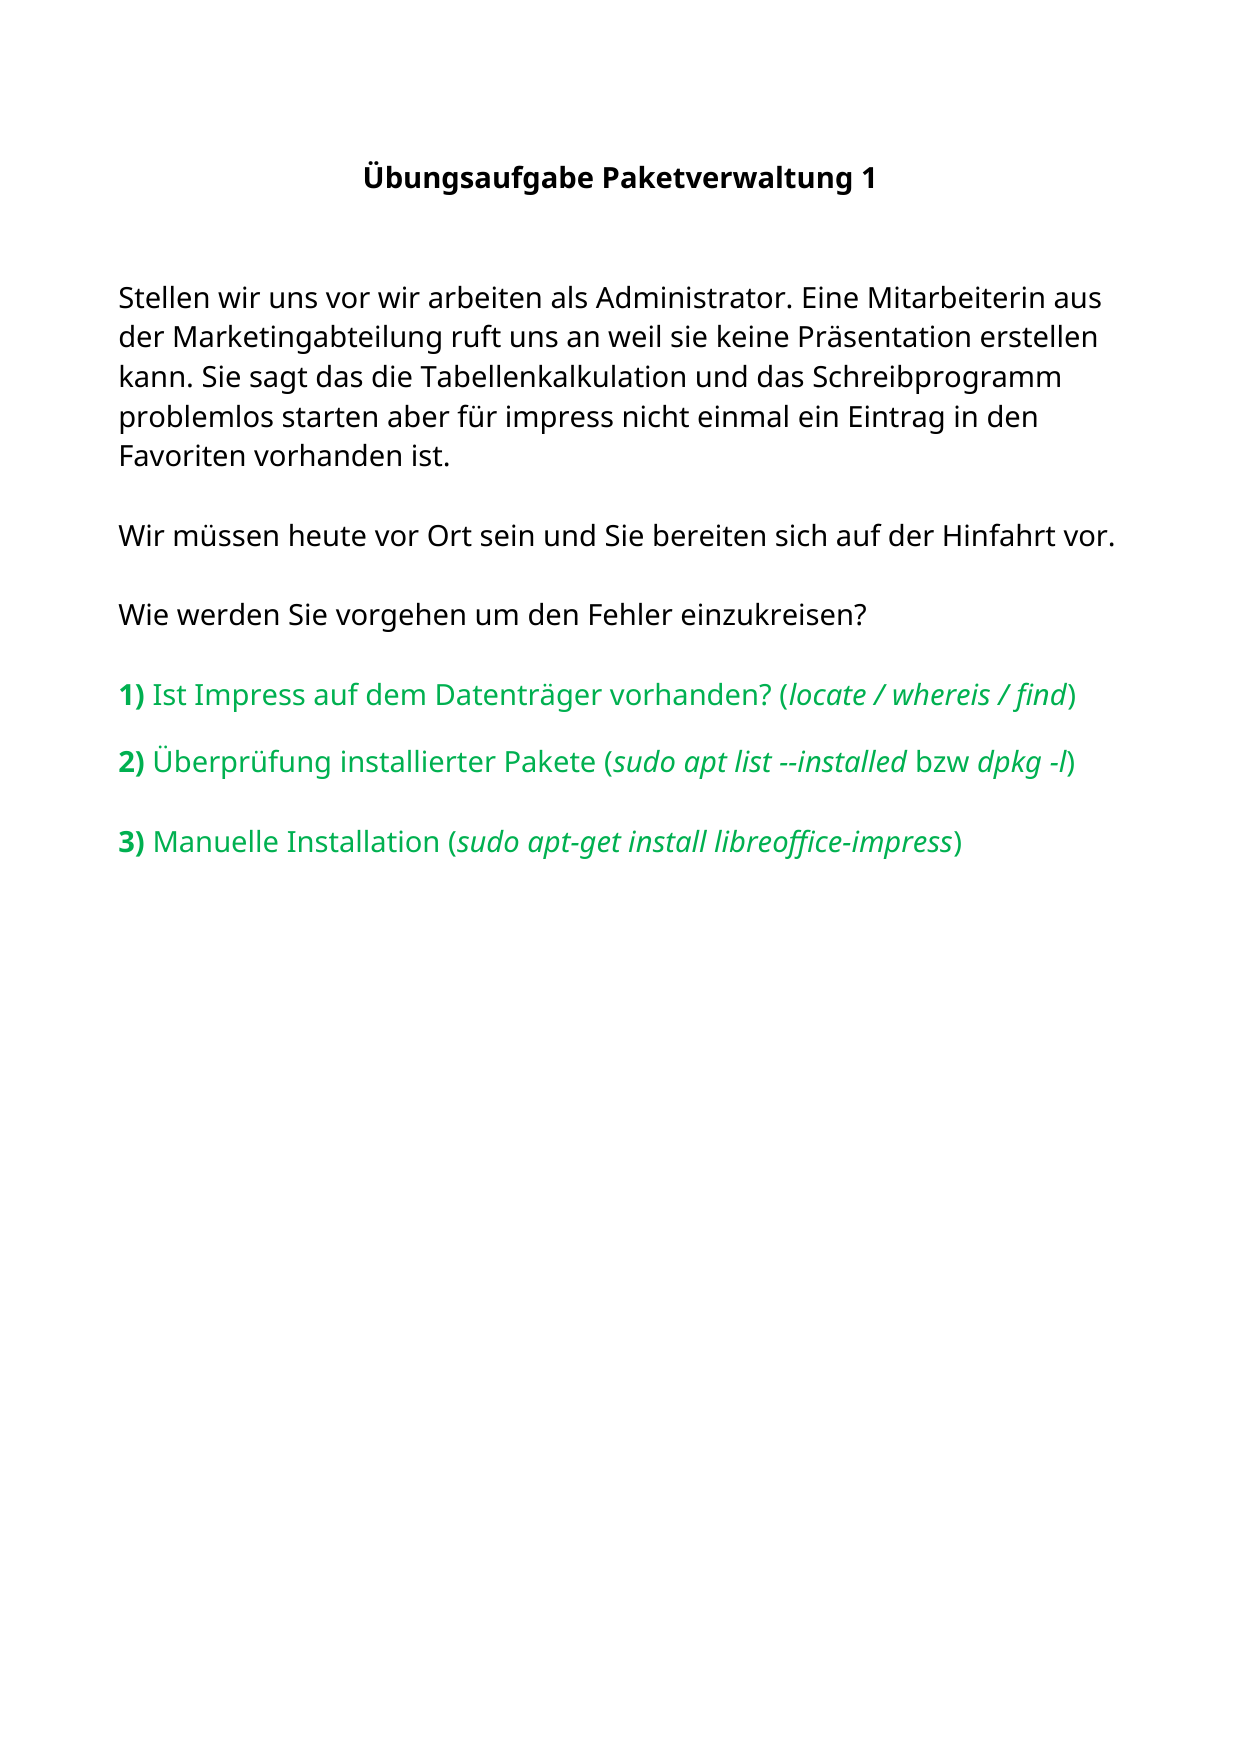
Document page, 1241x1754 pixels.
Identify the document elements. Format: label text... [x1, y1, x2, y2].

text 3) Manuelle Installation (sudo apt-get install libreoffice-impress) [118, 781, 1122, 861]
text 2) Überprüfung installierter Pakete (sudo apt list --installed bzw dpkg -l) [118, 741, 1122, 781]
text Stellen wir uns vor wir arbeiten als Administrator. Eine Mitarbeiterin aus der Marketingabteilung ruft uns an weil sie keine Präsentation erstellen kann. Sie sagt das die Tabellenkalkulation und das Schreibprogramm problemlos starten aber für impress nicht einmal ein Eintrag in den Favoriten vorhanden ist. Wir müssen heute vor Ort sein und Sie bereiten sich auf der Hinfahrt vor. Wie werden Sie vorgehen um den Fehler einzukreisen? [118, 237, 1122, 674]
text Übungsaufgabe Paketverwaltung 1 [118, 118, 1122, 237]
text 1) Ist Impress auf dem Datenträger vorhanden? (locate / whereis / find) [118, 674, 1122, 713]
